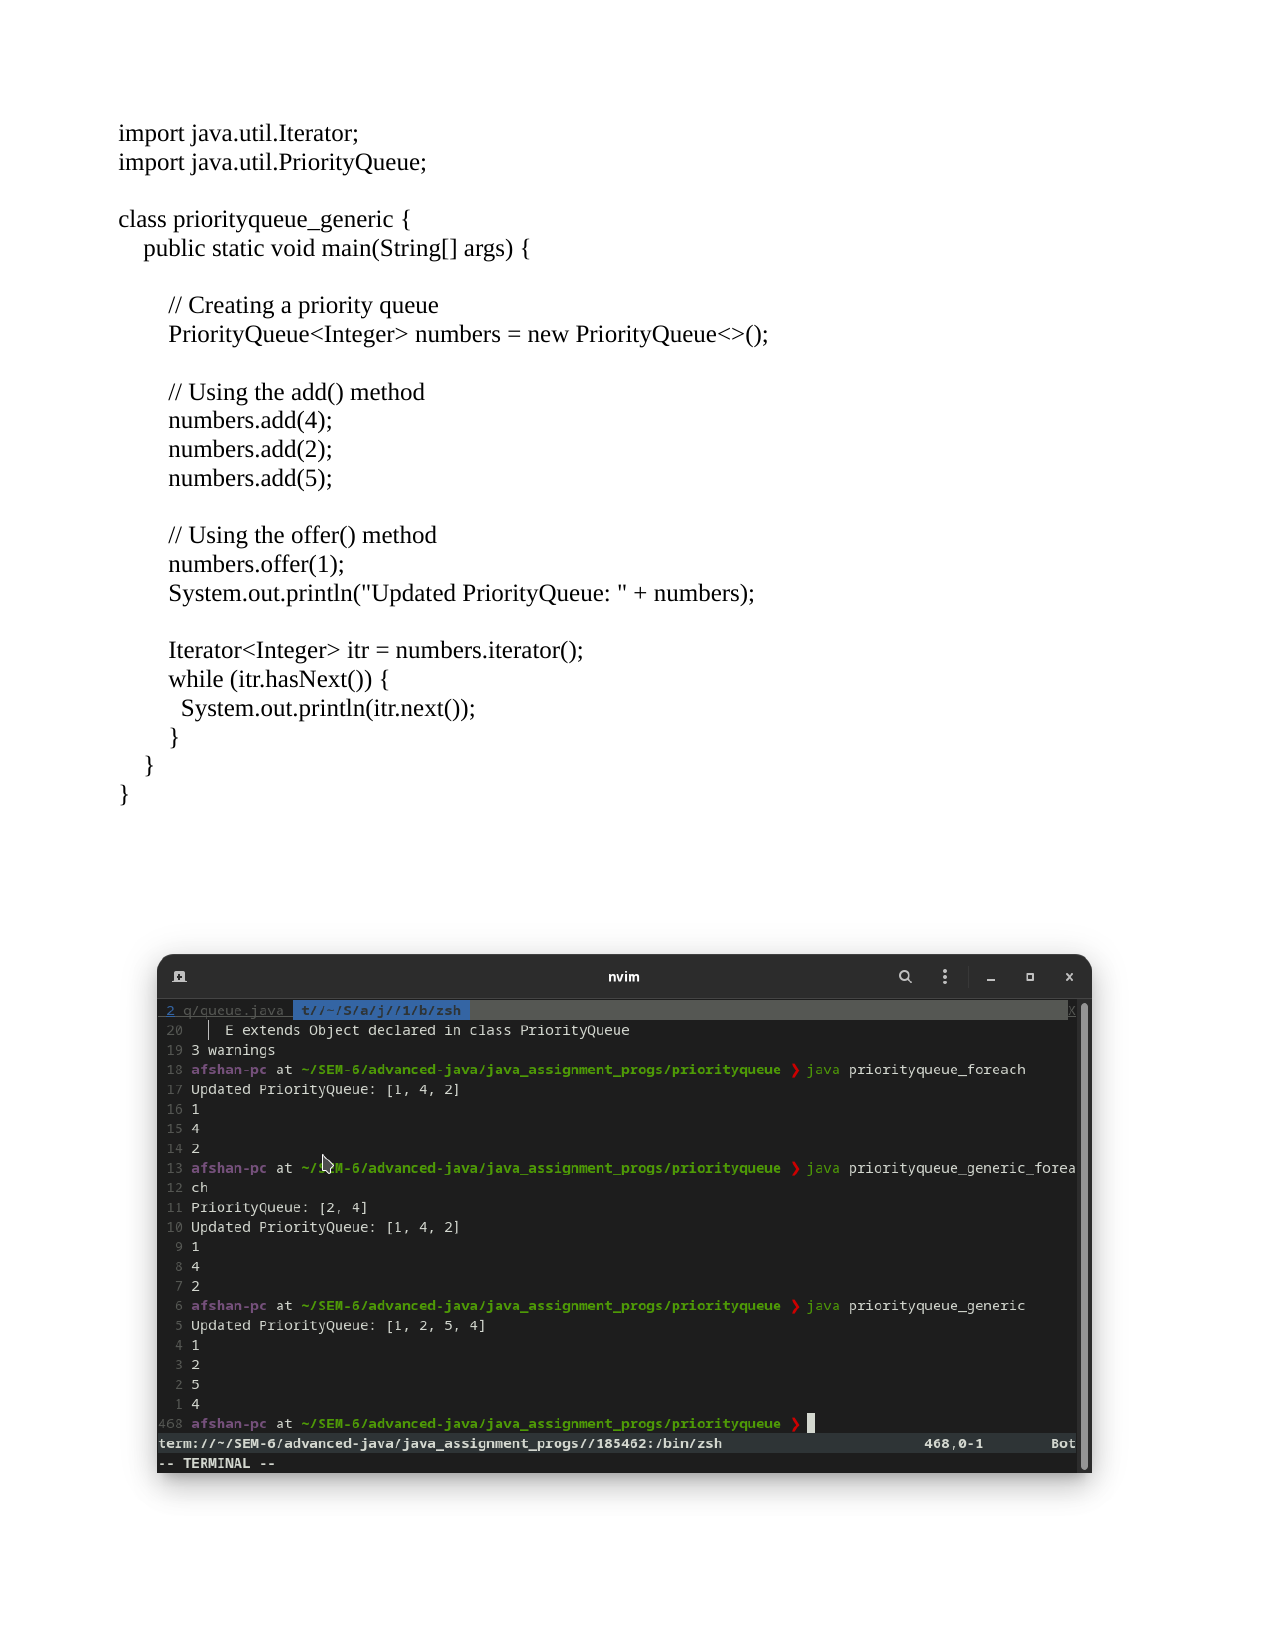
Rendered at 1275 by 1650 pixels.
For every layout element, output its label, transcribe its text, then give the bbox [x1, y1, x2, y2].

text } [118, 751, 1157, 779]
text // Using the add() method [118, 377, 1157, 406]
text System.out.println("Updated PriorityQueue: " + numbers); [118, 578, 1157, 607]
text public static void main(String[] args) { [118, 233, 1157, 262]
text Iterator<Integer> itr = numbers.iterator(); [118, 636, 1157, 664]
text numbers.offer(1); [118, 549, 1157, 578]
text // Using the offer() method [118, 521, 1157, 549]
text System.out.println(itr.next()); [118, 693, 1157, 722]
text while (itr.hasNext()) { [118, 664, 1157, 693]
text import java.util.PriorityQueue; [118, 147, 1157, 176]
text numbers.add(2); [118, 434, 1157, 463]
text numbers.add(4); [118, 406, 1157, 434]
text } [118, 722, 1157, 751]
text import java.util.Iterator; [118, 118, 1157, 147]
text // Creating a priority queue [118, 291, 1157, 319]
picture [104, 907, 1143, 1531]
text } [118, 779, 1157, 808]
text class priorityqueue_generic { [118, 204, 1157, 233]
text numbers.add(5); [118, 463, 1157, 492]
text PriorityQueue<Integer> numbers = new PriorityQueue<>(); [118, 319, 1157, 348]
